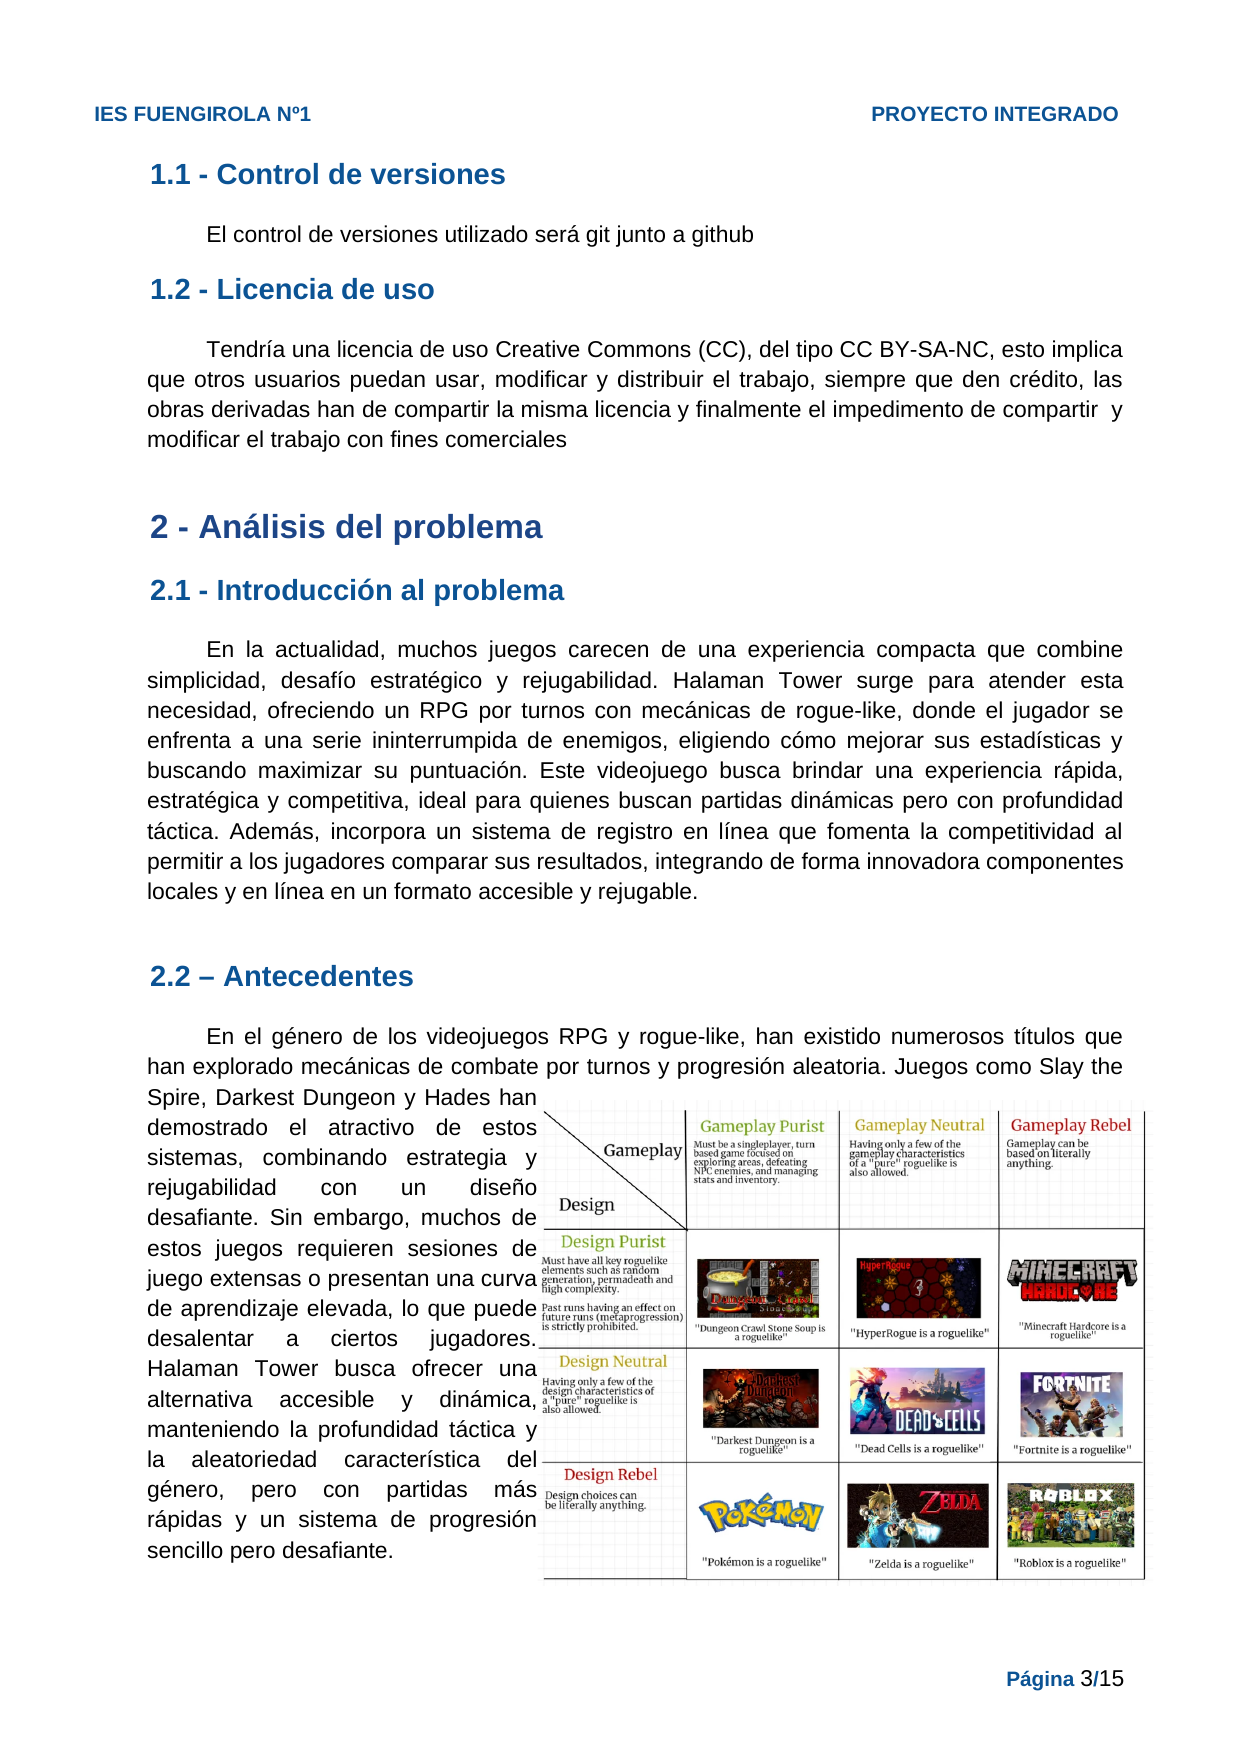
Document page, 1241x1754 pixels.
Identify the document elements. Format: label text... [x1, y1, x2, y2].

text En el género de los videojuegos RPG y rogue-like, han existido numerosos títulos que han explorado mecánicas de combate por turnos y progresión aleatoria. Juegos como Slay the Spire, Darkest Dungeon y Hades han demostrado el atractivo de estos sistemas, combinando estrategia y rejugabilidad con un diseño desafiante. Sin embargo, muchos de estos juegos requieren sesiones de juego extensas o presentan una curva de aprendizaje elevada, lo que puede desalentar a ciertos jugadores. Halaman Tower busca ofrecer una alternativa accesible y dinámica, manteniendo la profundidad táctica y la aleatoriedad característica del género, pero con partidas más rápidas y un sistema de progresión sencillo pero desafiante. [147, 1023, 1124, 1563]
subtitle 1.2 - Licencia de uso [150, 272, 1124, 306]
subtitle 2 - Análisis del problema [150, 508, 1124, 546]
text Tendría una licencia de uso Creative Commons (CC), del tipo CC BY-SA-NC, esto implica que otros usuarios puedan usar, modificar y distribuir el trabajo, siempre que den crédito, las obras derivadas han de compartir la misma licencia y finalmente el impedimento de compartir y modificar el trabajo con fines comerciales [147, 336, 1124, 453]
picture [537, 1100, 1154, 1586]
subtitle 2.2 – Antecedentes [150, 959, 1124, 993]
subtitle 1.1 - Control de versiones [150, 157, 1124, 191]
text El control de versiones utilizado será git junto a github [147, 221, 1124, 247]
text En la actualidad, muchos juegos carecen de una experiencia compacta que combine simplicidad, desafío estratégico y rejugabilidad. Halaman Tower surge para atender esta necesidad, ofreciendo un RPG por turnos con mecánicas de rogue-like, donde el jugador se enfrenta a una serie ininterrumpida de enemigos, eligiendo cómo mejorar sus estadísticas y buscando maximizar su puntuación. Este videojuego busca brindar una experiencia rápida, estratégica y competitiva, ideal para quienes buscan partidas dinámicas pero con profundidad táctica. Además, incorpora un sistema de registro en línea que fomenta la competitividad al permitir a los jugadores comparar sus resultados, integrando de forma innovadora componentes locales y en línea en un formato accesible y rejugable. [147, 636, 1124, 904]
subtitle 2.1 - Introducción al problema [150, 573, 1124, 606]
